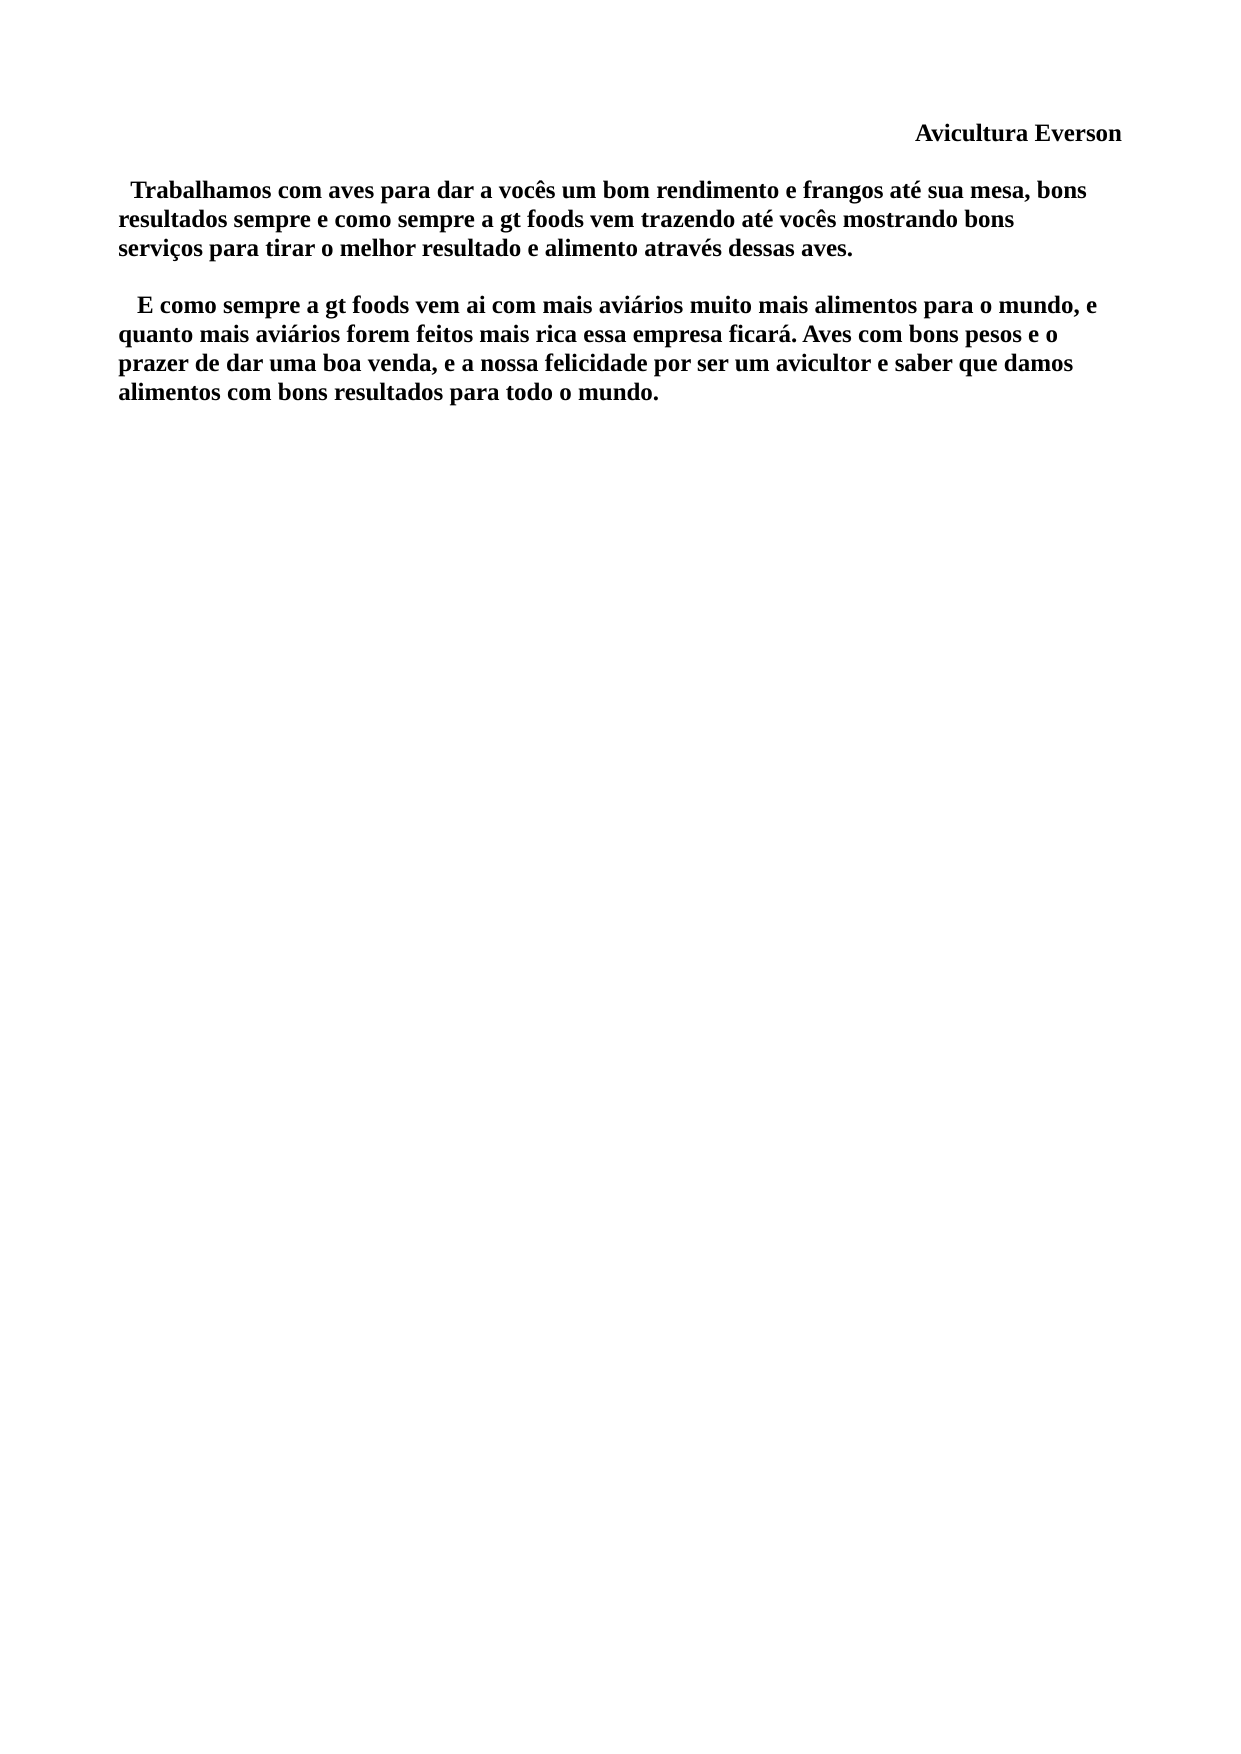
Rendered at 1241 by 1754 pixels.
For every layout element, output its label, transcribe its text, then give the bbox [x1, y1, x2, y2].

text Avicultura Everson [118, 118, 1122, 147]
text Trabalhamos com aves para dar a vocês um bom rendimento e frangos até sua mesa, bons resultados sempre e como sempre a gt foods vem trazendo até vocês mostrando bons serviços para tirar o melhor resultado e alimento através dessas aves. [118, 176, 1122, 262]
text E como sempre a gt foods vem ai com mais aviários muito mais alimentos para o mundo, e quanto mais aviários forem feitos mais rica essa empresa ficará. Aves com bons pesos e o prazer de dar uma boa venda, e a nossa felicidade por ser um avicultor e saber que damos alimentos com bons resultados para todo o mundo. [118, 291, 1122, 406]
